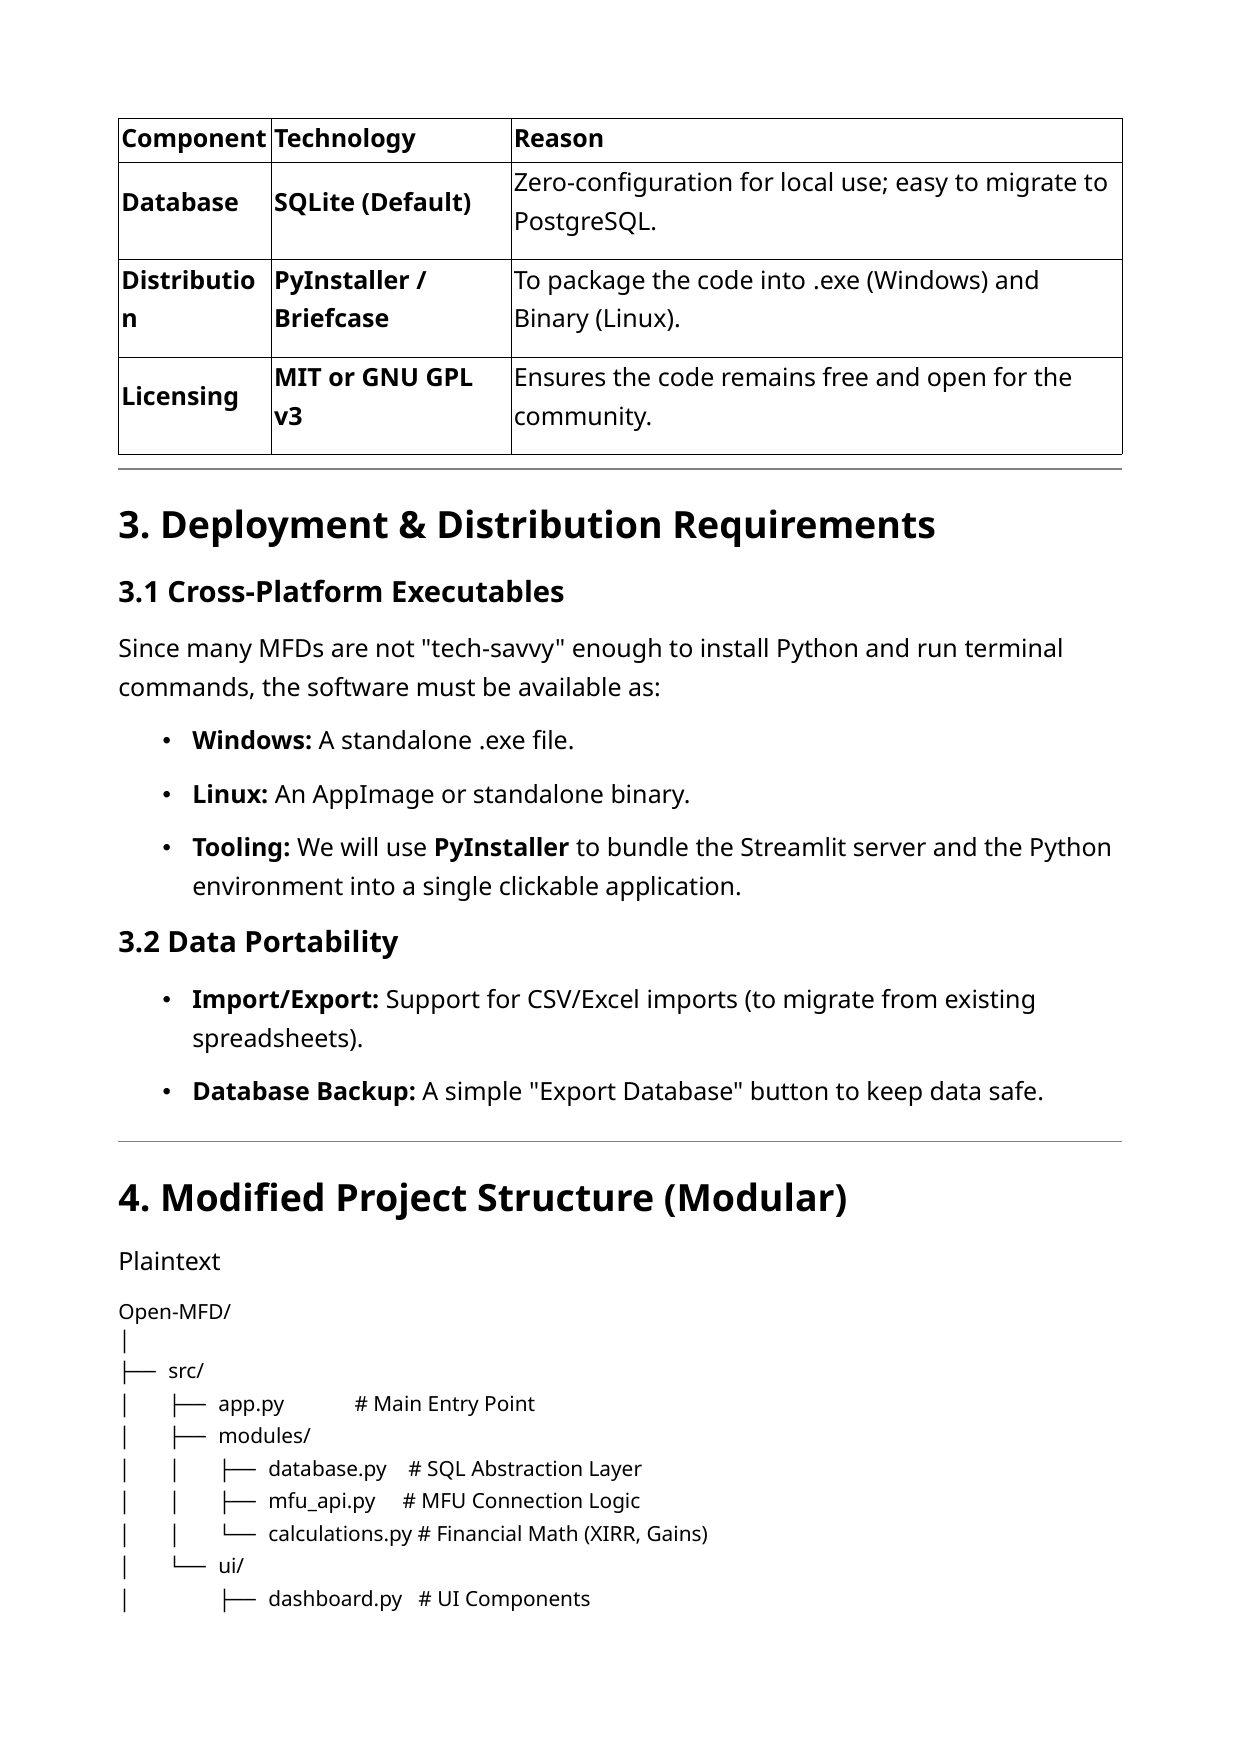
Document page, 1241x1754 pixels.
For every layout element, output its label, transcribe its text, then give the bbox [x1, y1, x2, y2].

text Open-MFD/ [118, 1297, 1122, 1326]
table_header Component [119, 119, 271, 162]
table_cell Distribution [119, 260, 271, 357]
table_cell Zero-configuration for local use; easy to migrate to PostgreSQL. [512, 163, 1122, 259]
text │ [118, 1329, 1122, 1353]
subtitle 3.2 Data Portability [118, 922, 1122, 961]
table_cell Ensures the code remains free and open for the community. [512, 358, 1122, 454]
list Windows: A standalone .exe file. [162, 723, 1122, 757]
text │ │ ├── mfu_api.py # MFU Connection Logic [118, 1486, 1122, 1515]
table_cell PyInstaller / Briefcase [272, 260, 511, 357]
subtitle 3.1 Cross-Platform Executables [118, 571, 1122, 611]
text │ │ └── calculations.py # Financial Math (XIRR, Gains) [118, 1519, 1122, 1547]
table_cell Database [119, 163, 271, 259]
table_header Technology [272, 119, 511, 162]
text ├── src/ [118, 1356, 1122, 1385]
text Since many MFDs are not "tech-savvy" enough to install Python and run terminal commands, the software must be available as: [118, 631, 1122, 704]
table_cell To package the code into .exe (Windows) and Binary (Linux). [512, 260, 1122, 357]
text │ └── ui/ [118, 1551, 1122, 1580]
table_header Reason [512, 119, 1122, 162]
text │ ├── dashboard.py # UI Components [118, 1584, 1122, 1612]
list Tooling: We will use PyInstaller to bundle the Streamlit server and the Python environment into a single clickable application. [162, 829, 1122, 902]
list Linux: An AppImage or standalone binary. [162, 776, 1122, 810]
table_cell MIT or GNU GPL v3 [272, 358, 511, 454]
text │ │ ├── database.py # SQL Abstraction Layer [118, 1454, 1122, 1482]
subtitle 4. Modified Project Structure (Modular) [118, 1171, 1122, 1222]
text │ ├── modules/ [118, 1421, 1122, 1450]
list Import/Export: Support for CSV/Excel imports (to migrate from existing spreadsheets). [162, 981, 1122, 1054]
table_cell SQLite (Default) [272, 163, 511, 259]
text │ ├── app.py # Main Entry Point [118, 1389, 1122, 1417]
subtitle 3. Deployment & Distribution Requirements [118, 498, 1122, 549]
list Database Backup: A simple "Export Database" button to keep data safe. [162, 1073, 1122, 1108]
text Plaintext [118, 1244, 1122, 1278]
table_cell Licensing [119, 358, 271, 454]
